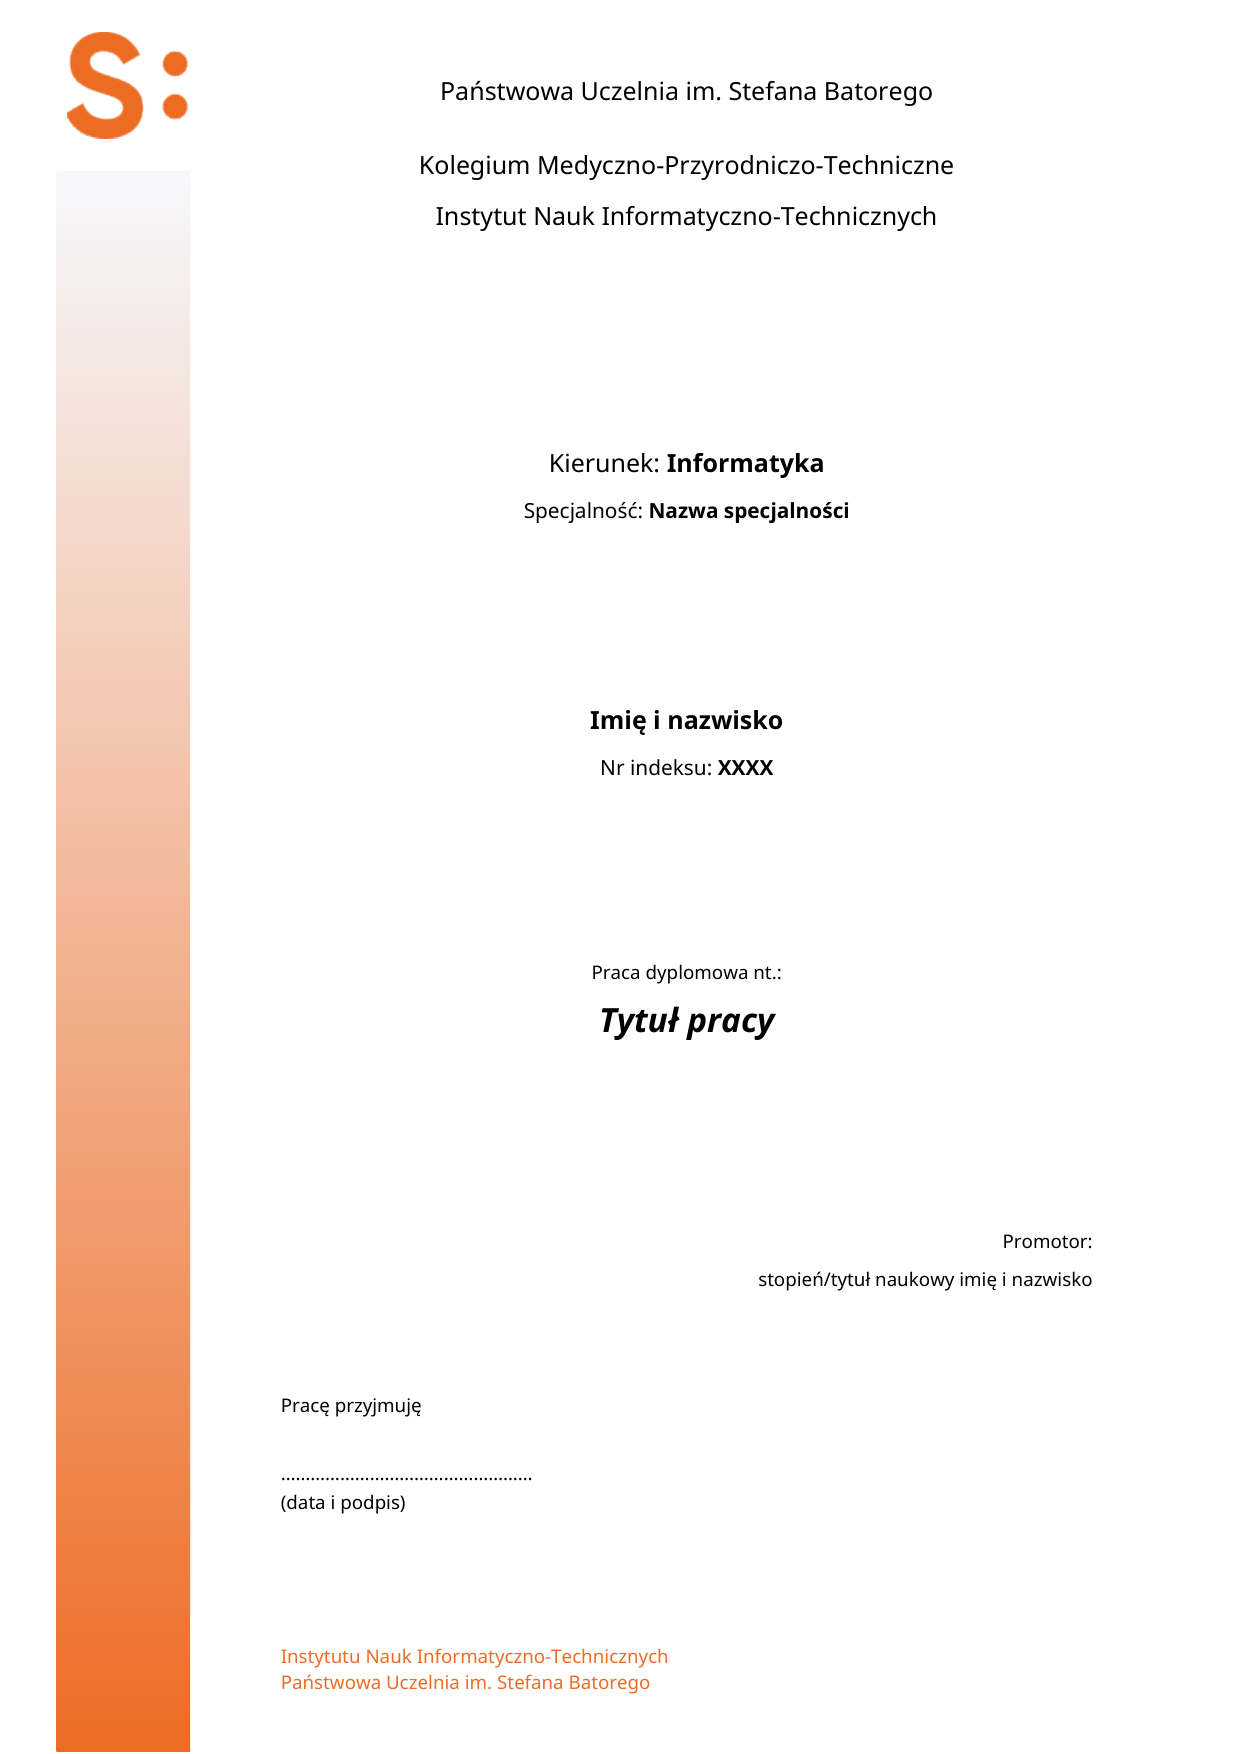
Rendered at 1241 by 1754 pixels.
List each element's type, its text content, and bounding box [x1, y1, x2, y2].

text stopień/tytuł naukowy imię i nazwisko [207, 1267, 1092, 1292]
text …………………………………………… [207, 1460, 1092, 1486]
text Specjalność: Nazwa specjalności [207, 497, 1092, 525]
text Praca dyplomowa nt.: [207, 959, 1092, 984]
text Imię i nazwisko [207, 702, 1092, 736]
text Instytut Nauk Informatyczno-Technicznych [207, 199, 1092, 233]
text Kolegium Medyczno-Przyrodniczo-Techniczne [207, 148, 1092, 182]
text Pracę przyjmuję [207, 1393, 1092, 1418]
text (data i podpis) [207, 1489, 1092, 1515]
picture [66, 32, 192, 139]
text Kierunek: Informatyka [207, 446, 1092, 480]
text Tytuł pracy [207, 997, 1092, 1043]
text Nr indeksu: XXXX [207, 753, 1092, 782]
text Promotor: [207, 1228, 1092, 1254]
